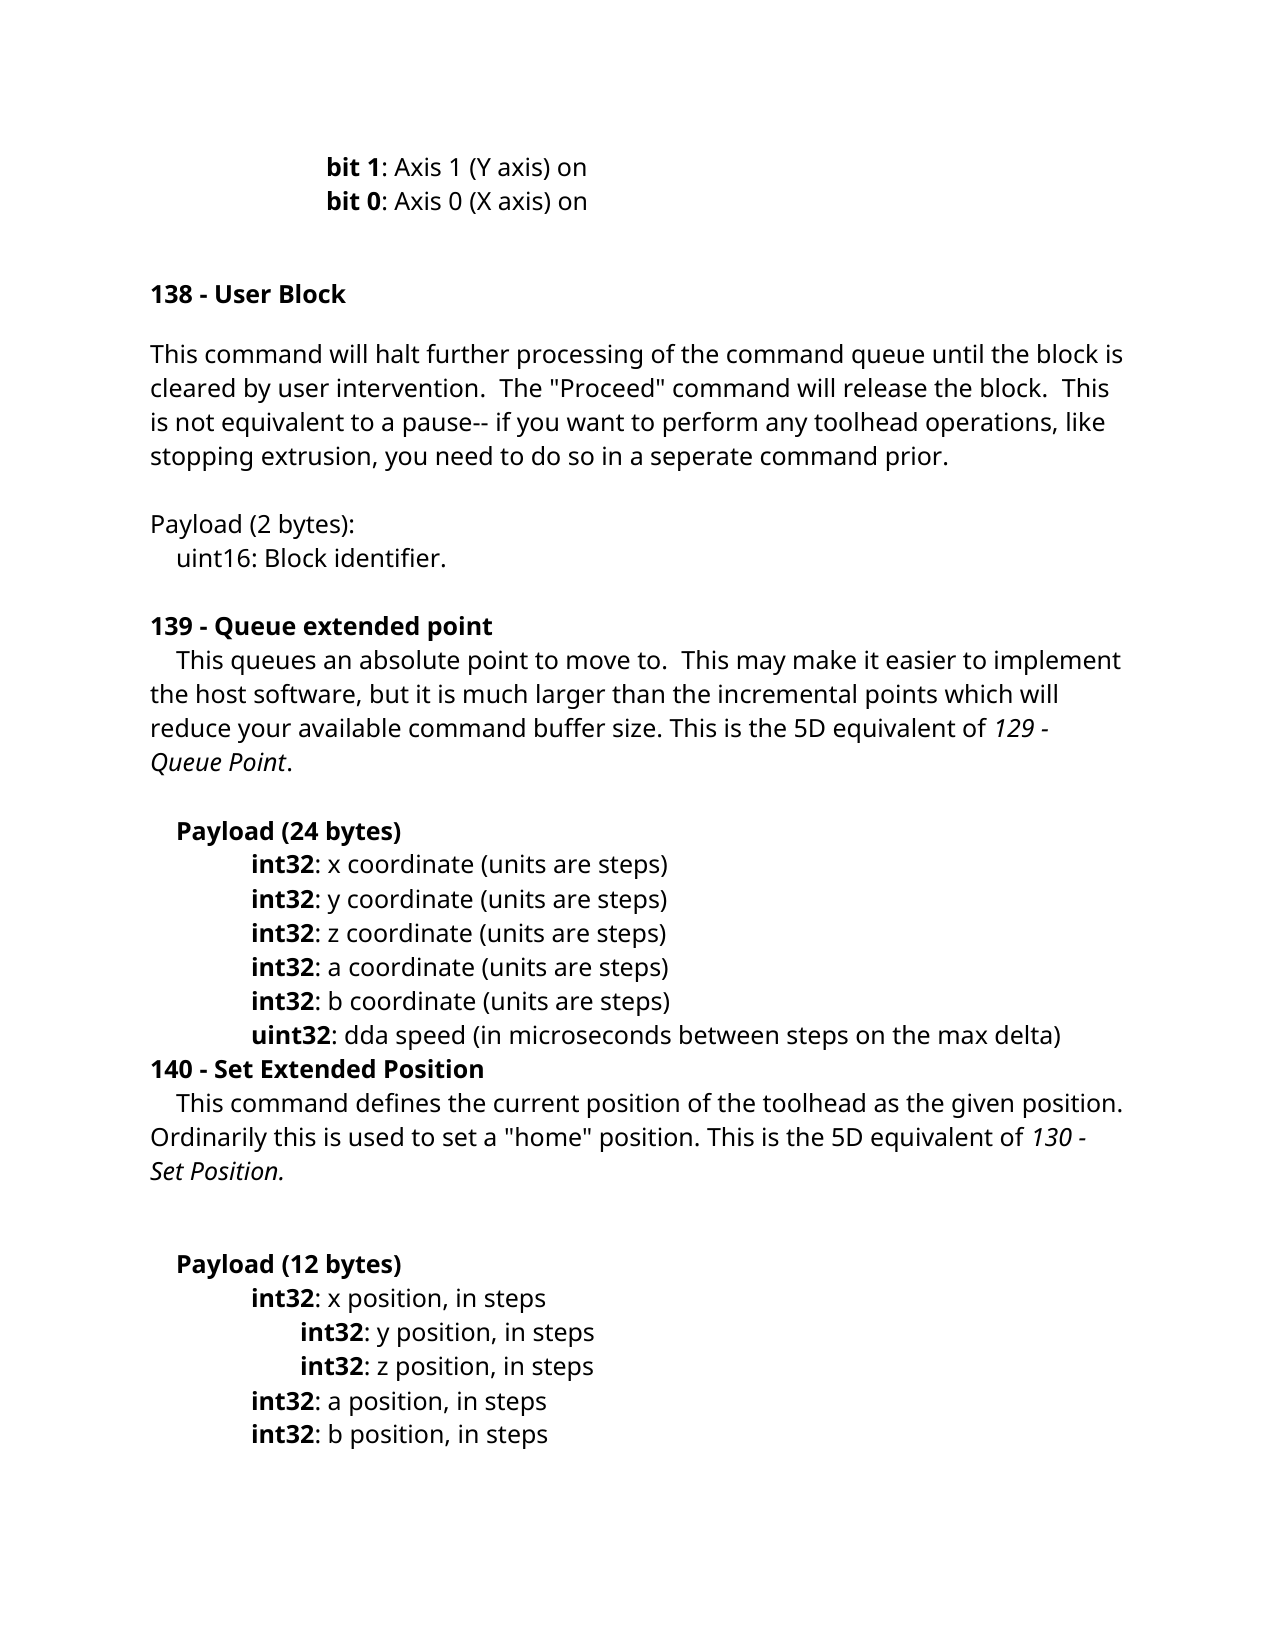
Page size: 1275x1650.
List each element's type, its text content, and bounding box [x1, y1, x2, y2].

subtitle 139 - Queue extended point [150, 609, 1125, 643]
text int32: b coordinate (units are steps) [150, 983, 1125, 1017]
text int32: x position, in steps [150, 1281, 1125, 1315]
text int32: a position, in steps [150, 1383, 1125, 1417]
text This queues an absolute point to move to. This may make it easier to implement the host software, but it is much larger than the incremental points which will reduce your available command buffer size. This is the 5D equivalent of 129 - Queue Point. [150, 643, 1125, 779]
text Payload (24 bytes) [150, 813, 1125, 847]
text uint16: Block identifier. [150, 541, 1125, 575]
text int32: a coordinate (units are steps) [150, 949, 1125, 983]
text int32: b position, in steps [150, 1417, 1125, 1451]
text int32: y position, in steps [150, 1315, 1125, 1349]
text int32: z coordinate (units are steps) [150, 915, 1125, 949]
text bit 1: Axis 1 (Y axis) on [150, 150, 1125, 184]
text Payload (2 bytes): [150, 507, 1125, 541]
text int32: z position, in steps [150, 1349, 1125, 1383]
subtitle 140 - Set Extended Position [150, 1052, 1125, 1086]
text int32: y coordinate (units are steps) [150, 881, 1125, 915]
text uint32: dda speed (in microseconds between steps on the max delta) [150, 1017, 1125, 1052]
text Payload (12 bytes) [150, 1247, 1125, 1281]
text bit 0: Axis 0 (X axis) on [150, 184, 1125, 218]
text int32: x coordinate (units are steps) [150, 847, 1125, 881]
subtitle 138 - User Block [150, 277, 1125, 311]
text This command defines the current position of the toolhead as the given position. Ordinarily this is used to set a "home" position. This is the 5D equivalent of 130 - Set Position. [150, 1086, 1125, 1188]
text This command will halt further processing of the command queue until the block is cleared by user intervention. The "Proceed" command will release the block. This is not equivalent to a pause-- if you want to perform any toolhead operations, like stopping extrusion, you need to do so in a seperate command prior. [150, 336, 1125, 472]
